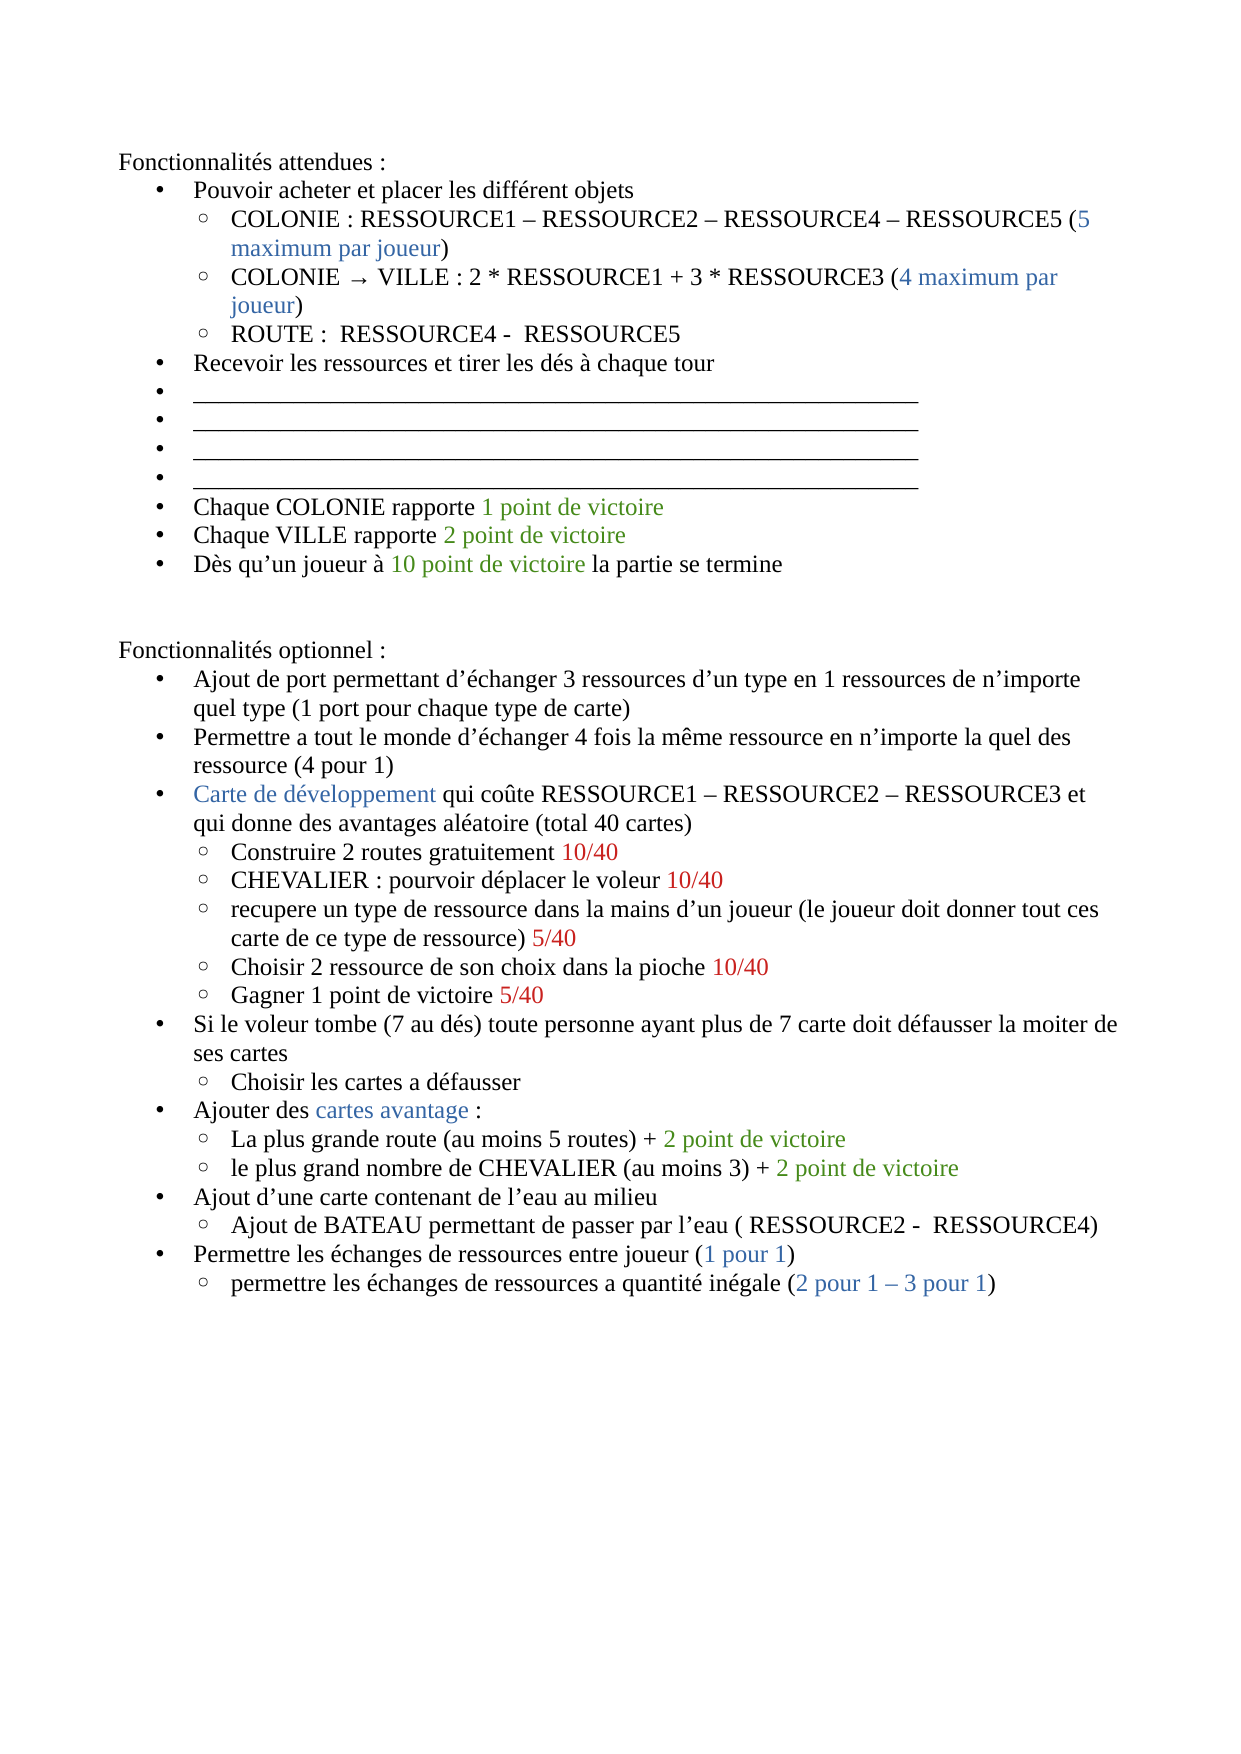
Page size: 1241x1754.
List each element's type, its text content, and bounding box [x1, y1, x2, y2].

list __________________________________________________________ [156, 434, 1122, 463]
text Fonctionnalités optionnel : [118, 636, 1122, 664]
text Fonctionnalités attendues : [118, 147, 1122, 176]
list Dès qu’un joueur à 10 point de victoire la partie se termine [156, 549, 1122, 578]
list Choisir 2 ressource de son choix dans la pioche 10/40 [193, 952, 1122, 981]
list Ajouter des cartes avantage : [156, 1096, 1122, 1124]
list permettre les échanges de ressources a quantité inégale (2 pour 1 – 3 pour 1) [193, 1268, 1122, 1297]
list Ajout d’une carte contenant de l’eau au milieu [156, 1182, 1122, 1211]
list Recevoir les ressources et tirer les dés à chaque tour [156, 348, 1122, 377]
list Permettre les échanges de ressources entre joueur (1 pour 1) [156, 1239, 1122, 1268]
list Chaque VILLE rapporte 2 point de victoire [156, 521, 1122, 549]
list le plus grand nombre de CHEVALIER (au moins 3) + 2 point de victoire [193, 1153, 1122, 1182]
list Ajout de port permettant d’échanger 3 ressources d’un type en 1 ressources de n’importe quel type (1 port pour chaque type de carte) [156, 664, 1122, 722]
list Gagner 1 point de victoire 5/40 [193, 981, 1122, 1009]
list La plus grande route (au moins 5 routes) + 2 point de victoire [193, 1124, 1122, 1153]
list Carte de développement qui coûte RESSOURCE1 – RESSOURCE2 – RESSOURCE3 et qui donne des avantages aléatoire (total 40 cartes) [156, 779, 1122, 837]
list __________________________________________________________ [156, 463, 1122, 492]
list Pouvoir acheter et placer les différent objets [156, 176, 1122, 204]
list __________________________________________________________ [156, 377, 1122, 406]
list Chaque COLONIE rapporte 1 point de victoire [156, 492, 1122, 521]
list recupere un type de ressource dans la mains d’un joueur (le joueur doit donner tout ces carte de ce type de ressource) 5/40 [193, 894, 1122, 952]
list Si le voleur tombe (7 au dés) toute personne ayant plus de 7 carte doit défausser la moiter de ses cartes [156, 1009, 1122, 1067]
list Permettre a tout le monde d’échanger 4 fois la même ressource en n’importe la quel des ressource (4 pour 1) [156, 722, 1122, 779]
list ROUTE : RESSOURCE4 - RESSOURCE5 [193, 319, 1122, 348]
list __________________________________________________________ [156, 406, 1122, 434]
list Choisir les cartes a défausser [193, 1067, 1122, 1096]
list COLONIE : RESSOURCE1 – RESSOURCE2 – RESSOURCE4 – RESSOURCE5 (5 maximum par joueur) [193, 204, 1122, 262]
list CHEVALIER : pourvoir déplacer le voleur 10/40 [193, 866, 1122, 894]
list Ajout de BATEAU permettant de passer par l’eau ( RESSOURCE2 - RESSOURCE4) [193, 1211, 1122, 1239]
list COLONIE → VILLE : 2 * RESSOURCE1 + 3 * RESSOURCE3 (4 maximum par joueur) [193, 262, 1122, 319]
list Construire 2 routes gratuitement 10/40 [193, 837, 1122, 866]
